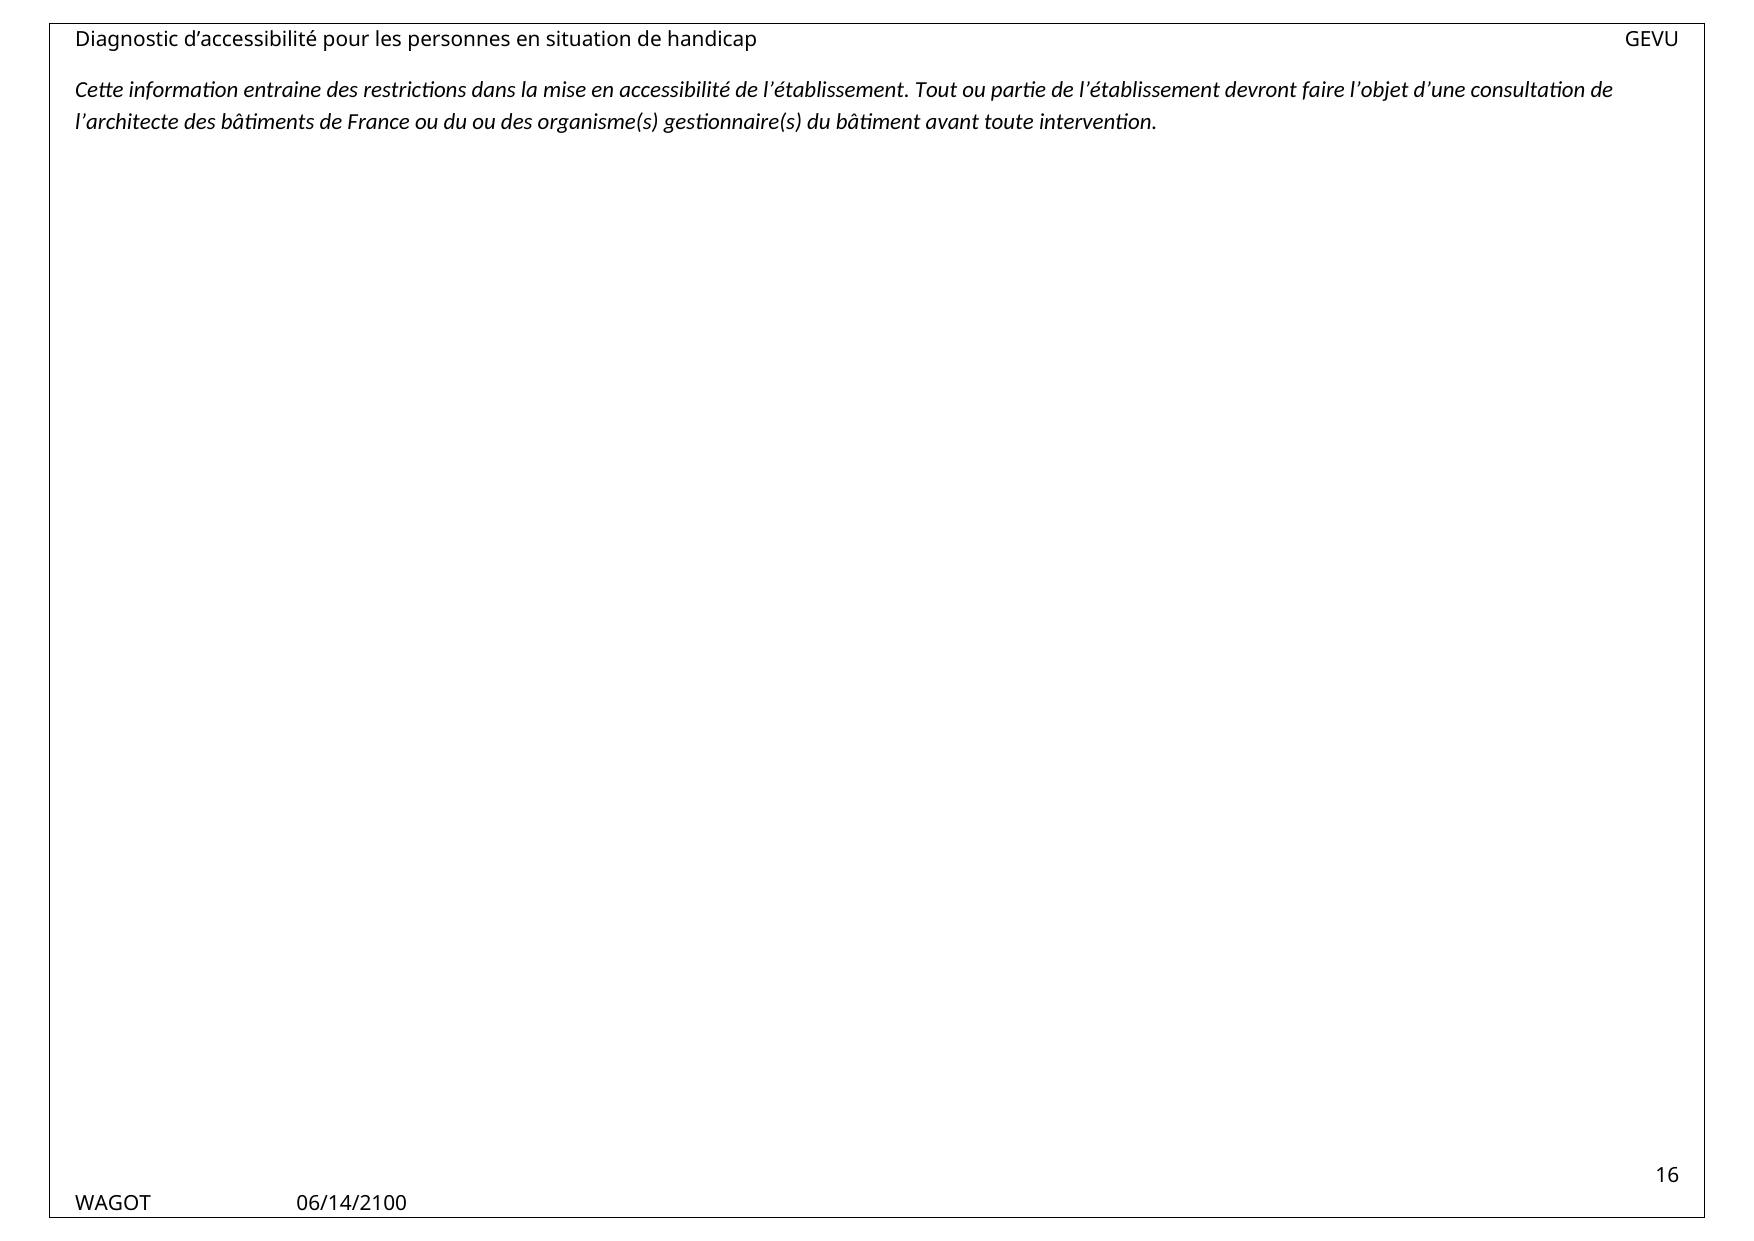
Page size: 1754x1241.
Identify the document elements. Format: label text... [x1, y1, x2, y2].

text Cette information entraine des restrictions dans la mise en accessibilité de l’établissement. Tout ou partie de l’établissement devront faire l’objet d’une consultation de l’architecte des bâtiments de France ou du ou des organisme(s) gestionnaire(s) du bâtiment avant toute intervention. [75, 75, 1679, 135]
